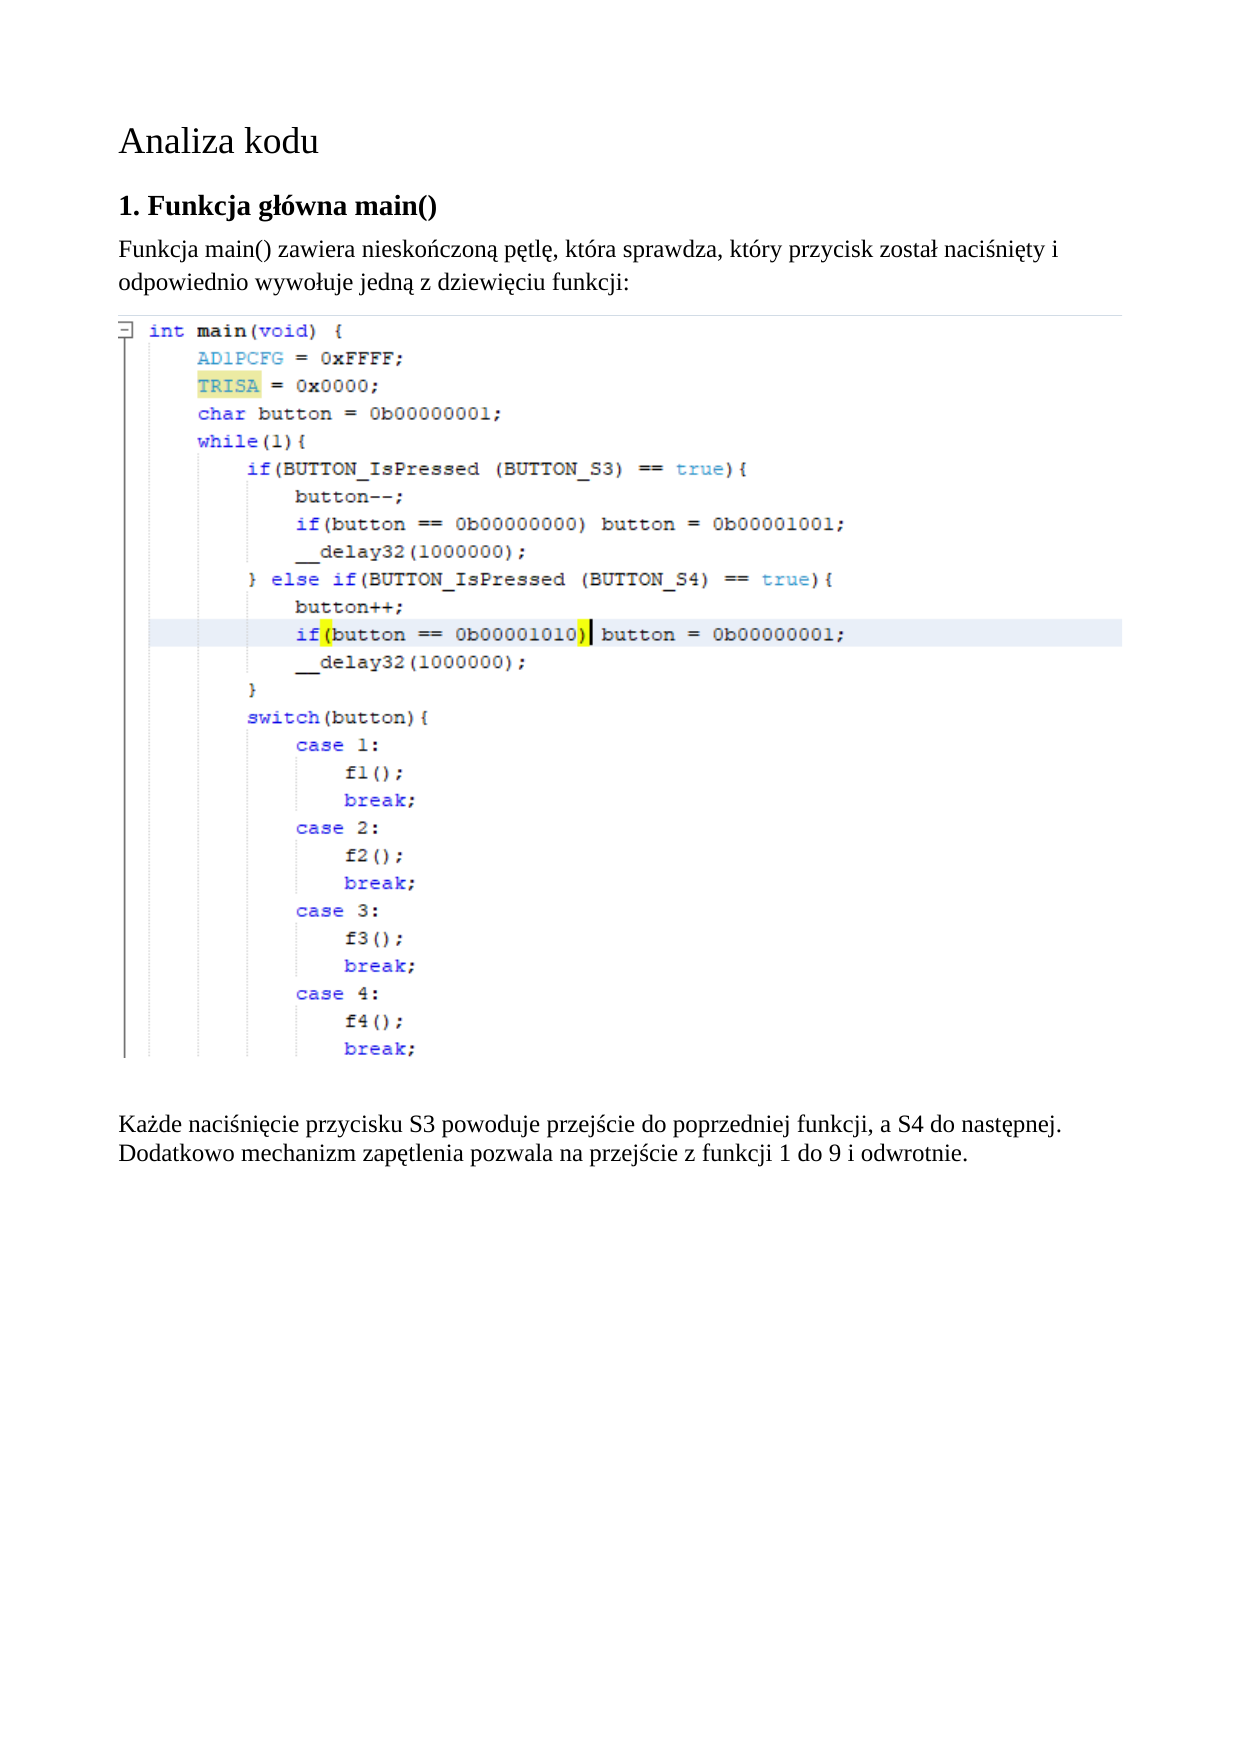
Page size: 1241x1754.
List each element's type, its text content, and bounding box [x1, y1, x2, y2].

text Każde naciśnięcie przycisku S3 powoduje przejście do poprzedniej funkcji, a S4 do następnej. Dodatkowo mechanizm zapętlenia pozwala na przejście z funkcji 1 do 9 i odwrotnie. [118, 1109, 1122, 1167]
subtitle 1. Funkcja główna main() [118, 188, 1122, 222]
subtitle Analiza kodu [118, 118, 1122, 161]
picture [118, 315, 1123, 1058]
text Funkcja main() zawiera nieskończoną pętlę, która sprawdza, który przycisk został naciśnięty i odpowiednio wywołuje jedną z dziewięciu funkcji: [118, 234, 1122, 296]
